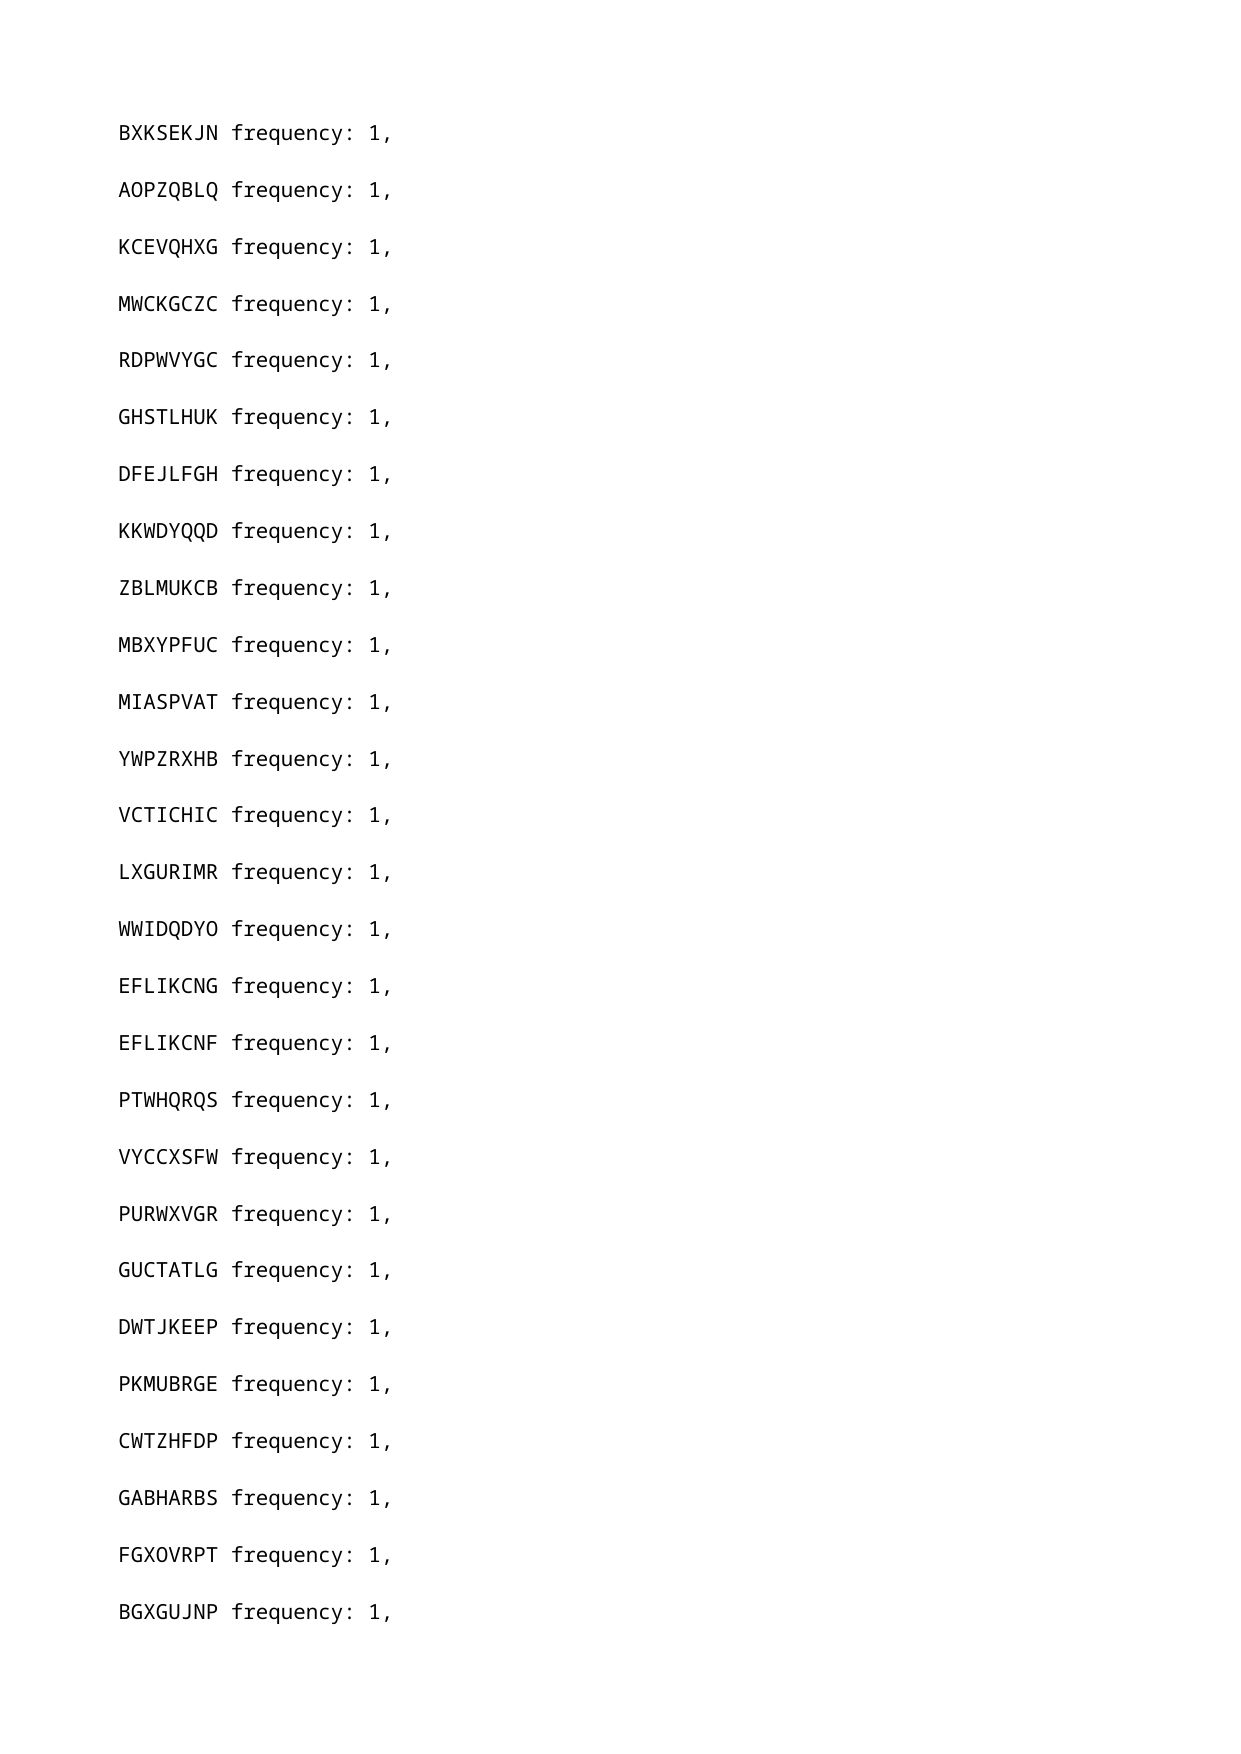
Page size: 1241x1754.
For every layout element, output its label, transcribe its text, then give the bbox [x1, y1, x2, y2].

text RDPWVYGC frequency: 1, [118, 346, 1122, 374]
text AOPZQBLQ frequency: 1, [118, 175, 1122, 203]
text MWCKGCZC frequency: 1, [118, 289, 1122, 317]
text KCEVQHXG frequency: 1, [118, 232, 1122, 260]
text GABHARBS frequency: 1, [118, 1483, 1122, 1512]
text MBXYPFUC frequency: 1, [118, 630, 1122, 658]
text KKWDYQQD frequency: 1, [118, 516, 1122, 545]
text DWTJKEEP frequency: 1, [118, 1312, 1122, 1341]
text PKMUBRGE frequency: 1, [118, 1369, 1122, 1398]
text GHSTLHUK frequency: 1, [118, 402, 1122, 431]
text CWTZHFDP frequency: 1, [118, 1426, 1122, 1455]
text BGXGUJNP frequency: 1, [118, 1597, 1122, 1625]
text YWPZRXHB frequency: 1, [118, 744, 1122, 772]
text BXKSEKJN frequency: 1, [118, 118, 1122, 147]
text EFLIKCNG frequency: 1, [118, 971, 1122, 1000]
text VCTICHIC frequency: 1, [118, 801, 1122, 829]
text VYCCXSFW frequency: 1, [118, 1142, 1122, 1170]
text DFEJLFGH frequency: 1, [118, 459, 1122, 488]
text PTWHQRQS frequency: 1, [118, 1085, 1122, 1113]
text WWIDQDYO frequency: 1, [118, 914, 1122, 943]
text LXGURIMR frequency: 1, [118, 857, 1122, 886]
text EFLIKCNF frequency: 1, [118, 1028, 1122, 1057]
text ZBLMUKCB frequency: 1, [118, 573, 1122, 602]
text GUCTATLG frequency: 1, [118, 1256, 1122, 1284]
text FGXOVRPT frequency: 1, [118, 1540, 1122, 1568]
text MIASPVAT frequency: 1, [118, 687, 1122, 715]
text PURWXVGR frequency: 1, [118, 1199, 1122, 1227]
